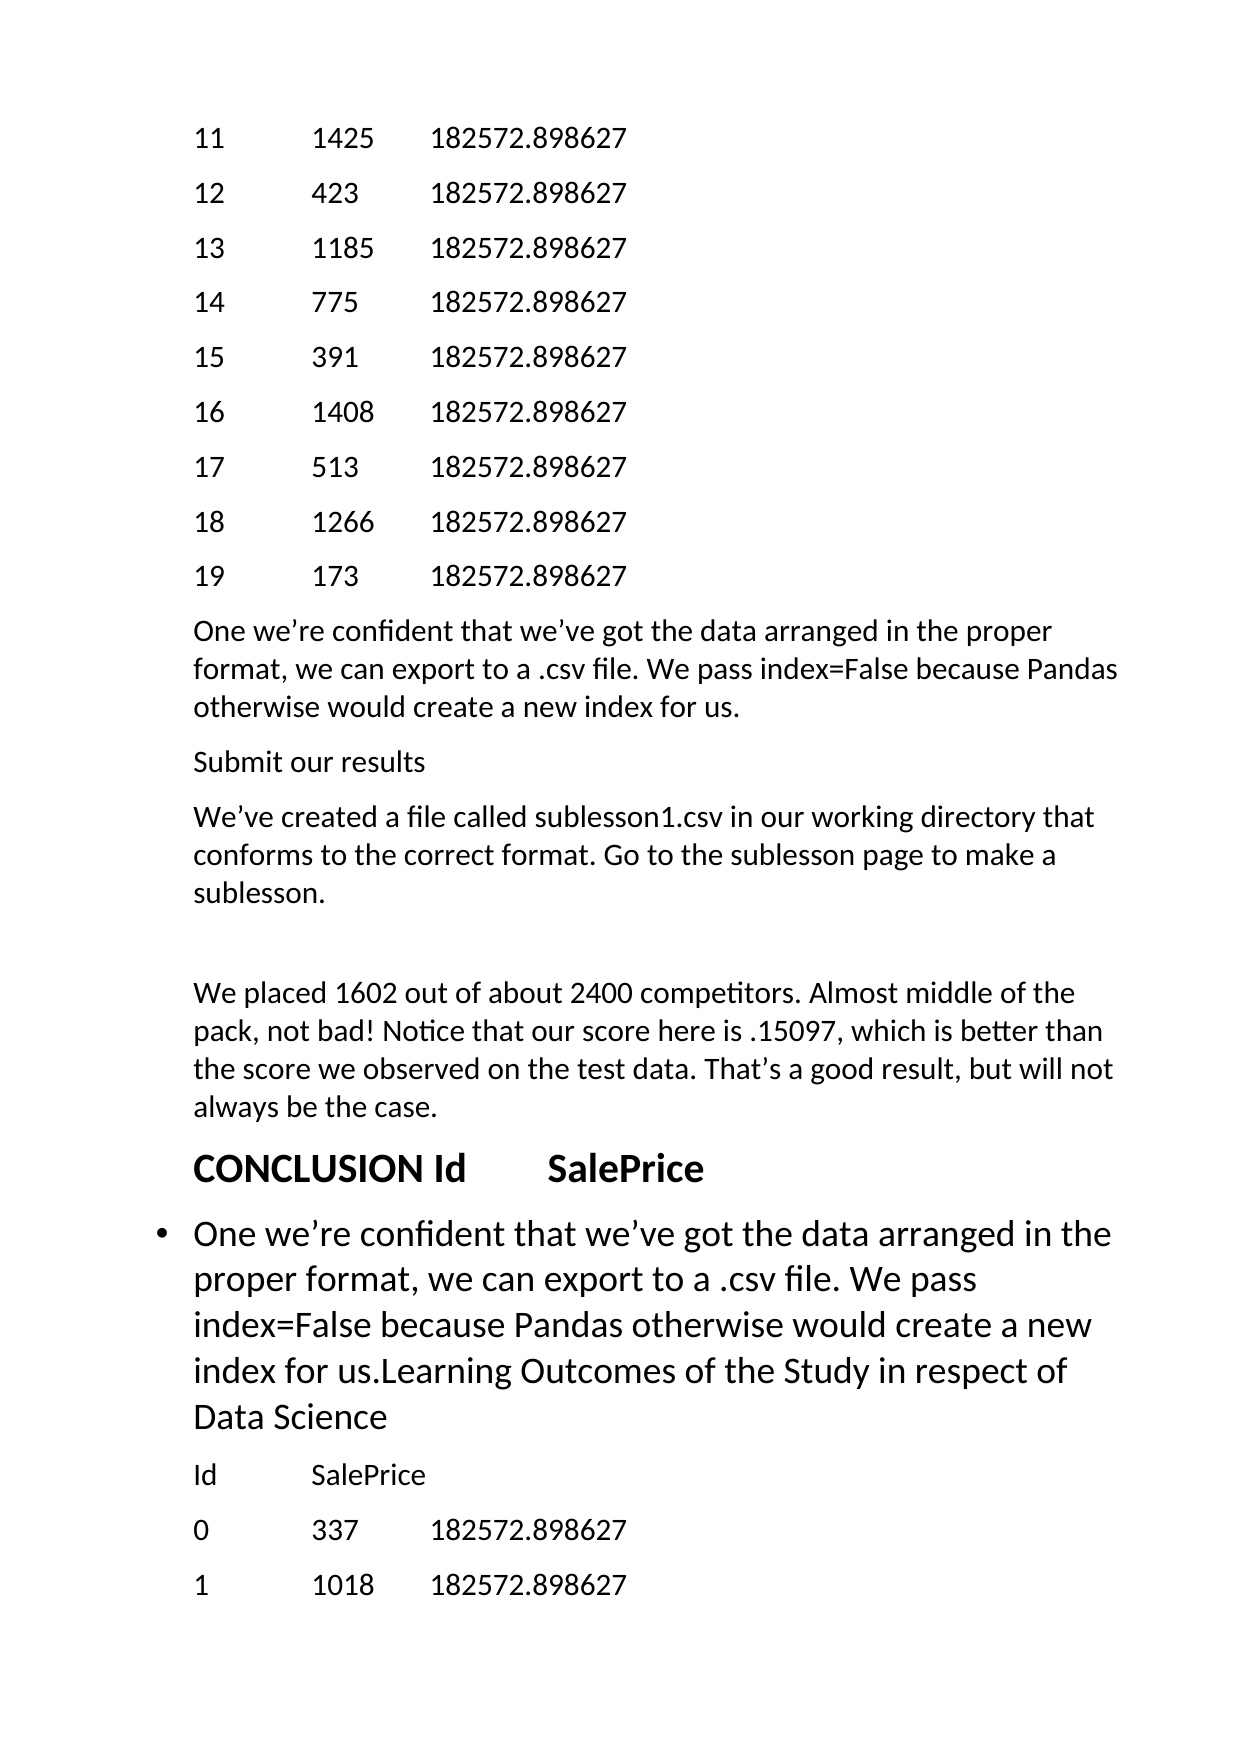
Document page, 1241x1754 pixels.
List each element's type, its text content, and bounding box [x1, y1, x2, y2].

text 18 1266 182572.898627 [193, 502, 1122, 540]
text 15 391 182572.898627 [193, 337, 1122, 375]
text 19 173 182572.898627 [193, 556, 1122, 594]
text One we’re confident that we’ve got the data arranged in the proper format, we can export to a .csv file. We pass index=False because Pandas otherwise would create a new index for us. [193, 611, 1122, 726]
text 11 1425 182572.898627 [193, 118, 1122, 156]
text 17 513 182572.898627 [193, 447, 1122, 485]
text 14 775 182572.898627 [193, 282, 1122, 321]
list One we’re confident that we’ve got the data arranged in the proper format, we can export to a .csv file. We pass index=False because Pandas otherwise would create a new index for us.Learning Outcomes of the Study in respect of Data Science [156, 1209, 1122, 1439]
text 13 1185 182572.898627 [193, 228, 1122, 266]
text CONCLUSION Id SalePrice [193, 1142, 1122, 1193]
text We placed 1602 out of about 2400 competitors. Almost middle of the pack, not bad! Notice that our score here is .15097, which is better than the score we observed on the test data. That’s a good result, but will not always be the case. [193, 973, 1122, 1125]
text 0 337 182572.898627 [193, 1510, 1122, 1548]
text 12 423 182572.898627 [193, 173, 1122, 211]
text 16 1408 182572.898627 [193, 392, 1122, 430]
text We’ve created a file called sublesson1.csv in our working directory that conforms to the correct format. Go to the sublesson page to make a sublesson. [193, 797, 1122, 911]
text 1 1018 182572.898627 [193, 1565, 1122, 1603]
text Id SalePrice [193, 1455, 1122, 1493]
text Submit our results [193, 742, 1122, 780]
